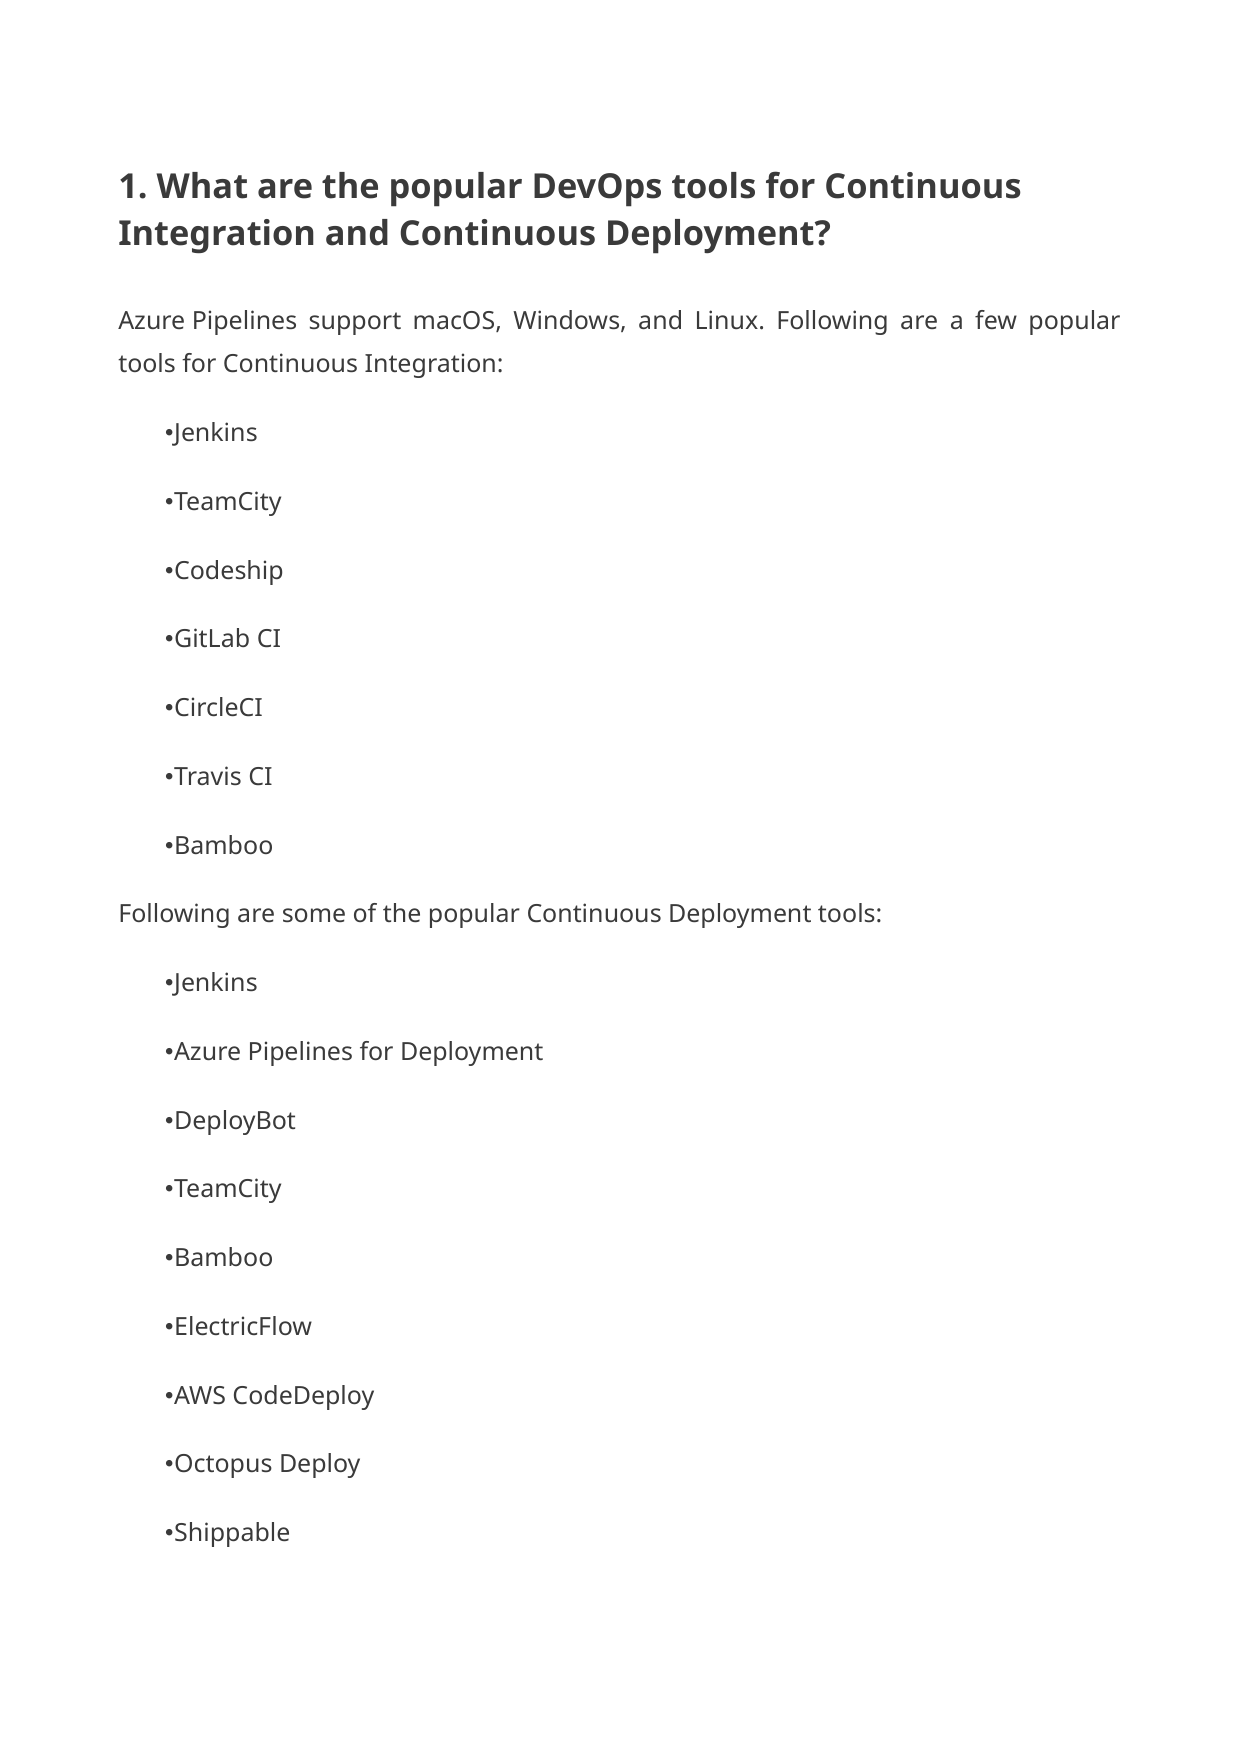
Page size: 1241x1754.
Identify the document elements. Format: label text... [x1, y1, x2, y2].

list TeamCity [165, 1161, 1122, 1205]
list Codeship [165, 543, 1122, 586]
list DeployBot [165, 1093, 1122, 1136]
list AWS CodeDeploy [165, 1368, 1122, 1411]
list Travis CI [165, 749, 1122, 793]
list Jenkins [165, 405, 1122, 449]
list CircleCI [165, 680, 1122, 724]
list TeamCity [165, 474, 1122, 518]
list Shippable [165, 1505, 1122, 1549]
list Octopus Deploy [165, 1436, 1122, 1480]
list GitLab CI [165, 611, 1122, 655]
text Azure Pipelines support macOS, Windows, and Linux. Following are a few popular tools for Continuous Integration: [118, 293, 1122, 380]
subtitle 1. What are the popular DevOps tools for Continuous Integration and Continuous Deployment? [118, 161, 1122, 255]
list Bamboo [165, 1230, 1122, 1274]
list Jenkins [165, 955, 1122, 999]
list Azure Pipelines for Deployment [165, 1024, 1122, 1068]
list Bamboo [165, 818, 1122, 861]
text Following are some of the popular Continuous Deployment tools: [118, 886, 1122, 930]
list ElectricFlow [165, 1299, 1122, 1343]
